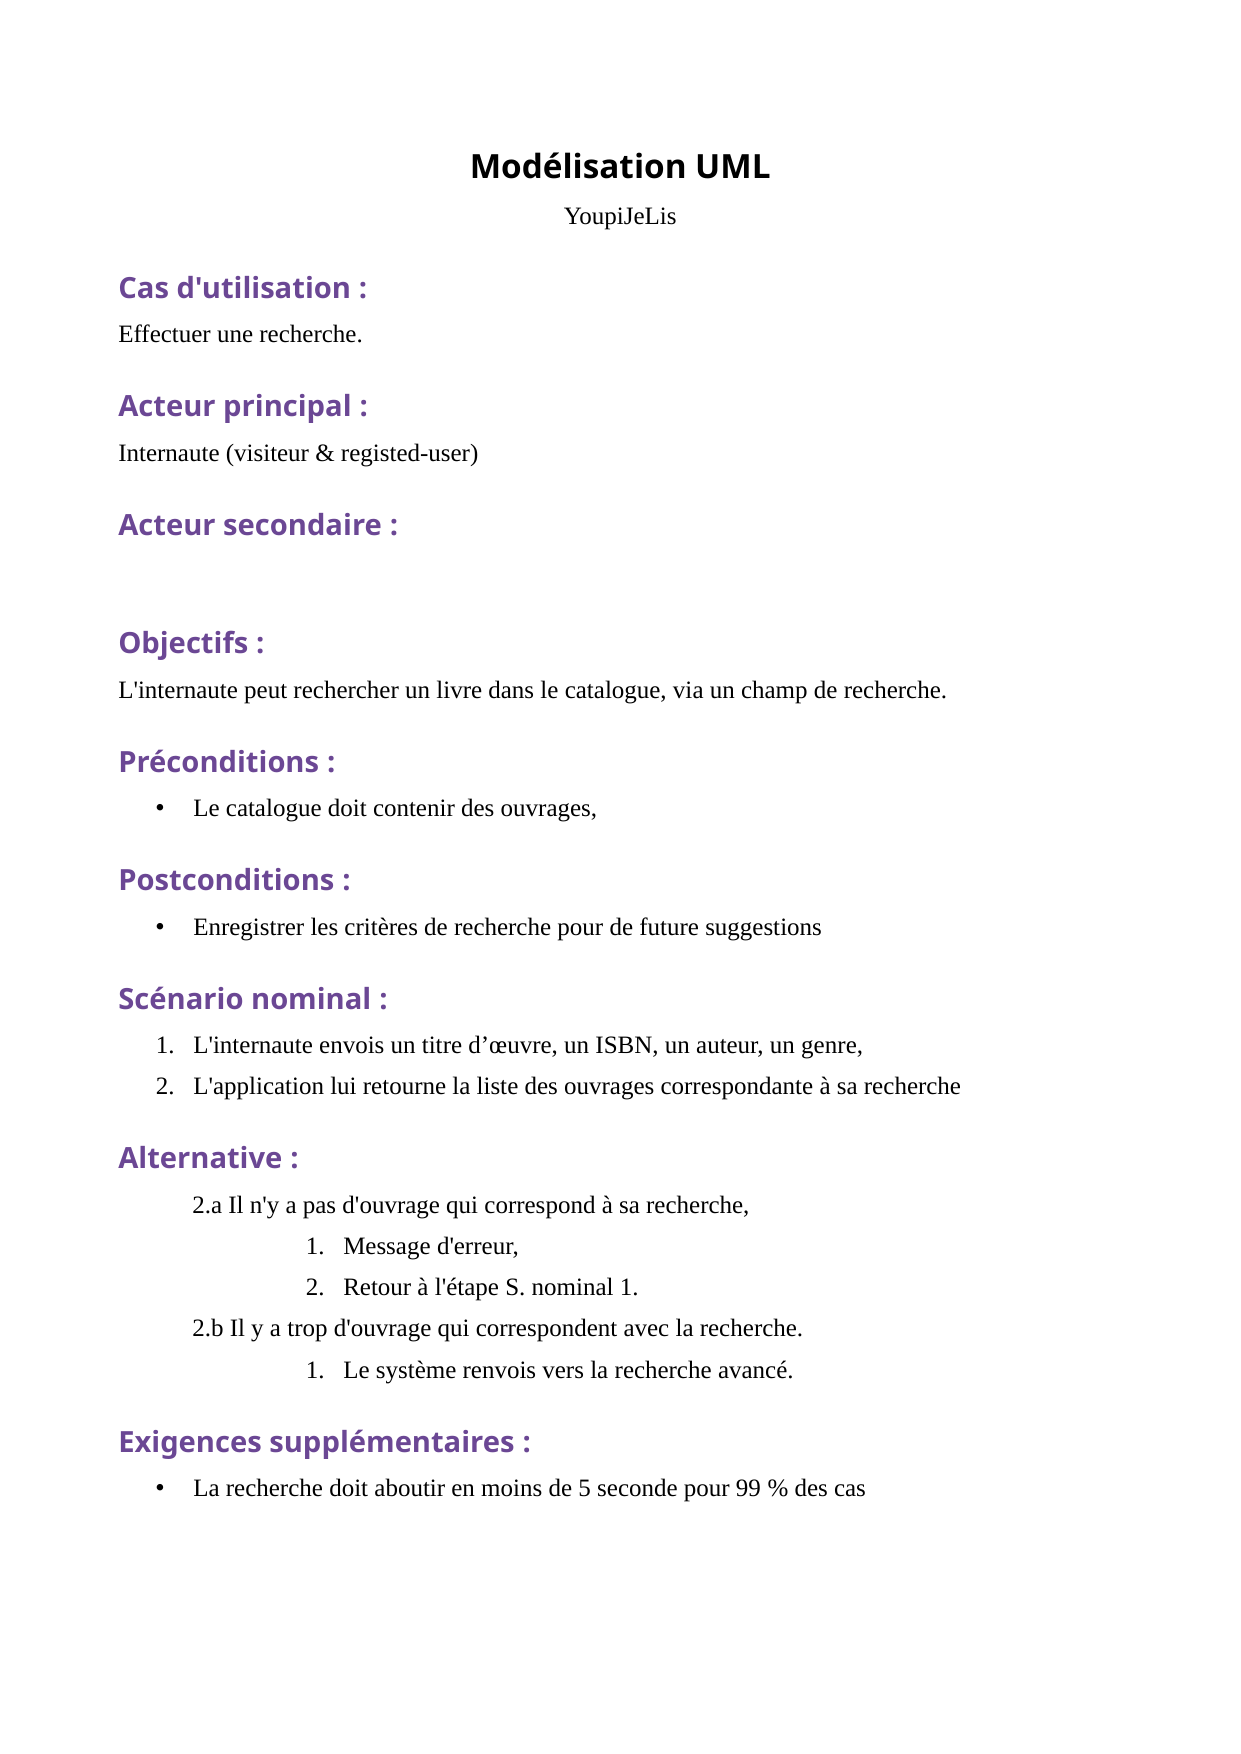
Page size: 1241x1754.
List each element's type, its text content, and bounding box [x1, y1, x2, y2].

subtitle Cas d'utilisation : [118, 267, 1122, 307]
text YoupiJeLis [118, 201, 1122, 230]
subtitle Acteur secondaire : [118, 504, 1122, 544]
subtitle Modélisation UML [118, 143, 1122, 188]
text 2.b Il y a trop d'ouvrage qui correspondent avec la recherche. [118, 1313, 1122, 1342]
subtitle Scénario nominal : [118, 978, 1122, 1018]
list L'application lui retourne la liste des ouvrages correspondante à sa recherche [156, 1071, 1122, 1100]
text Internaute (visiteur & registed-user) [118, 438, 1122, 467]
text 2.a Il n'y a pas d'ouvrage qui correspond à sa recherche, [118, 1190, 1122, 1218]
list Enregistrer les critères de recherche pour de future suggestions [156, 912, 1122, 940]
subtitle Acteur principal : [118, 386, 1122, 425]
subtitle Objectifs : [118, 623, 1122, 662]
list La recherche doit aboutir en moins de 5 seconde pour 99 % des cas [156, 1473, 1122, 1502]
text L'internaute peut rechercher un livre dans le catalogue, via un champ de recherche. [118, 675, 1122, 703]
list Le catalogue doit contenir des ouvrages, [156, 793, 1122, 822]
list Retour à l'étape S. nominal 1. [306, 1272, 1122, 1301]
list Message d'erreur, [306, 1231, 1122, 1260]
subtitle Postconditions : [118, 859, 1122, 899]
subtitle Exigences supplémentaires : [118, 1421, 1122, 1461]
list L'internaute envois un titre d’œuvre, un ISBN, un auteur, un genre, [156, 1030, 1122, 1059]
subtitle Préconditions : [118, 741, 1122, 781]
subtitle Alternative : [118, 1138, 1122, 1177]
list Le système renvois vers la recherche avancé. [306, 1355, 1122, 1383]
text Effectuer une recherche. [118, 319, 1122, 348]
